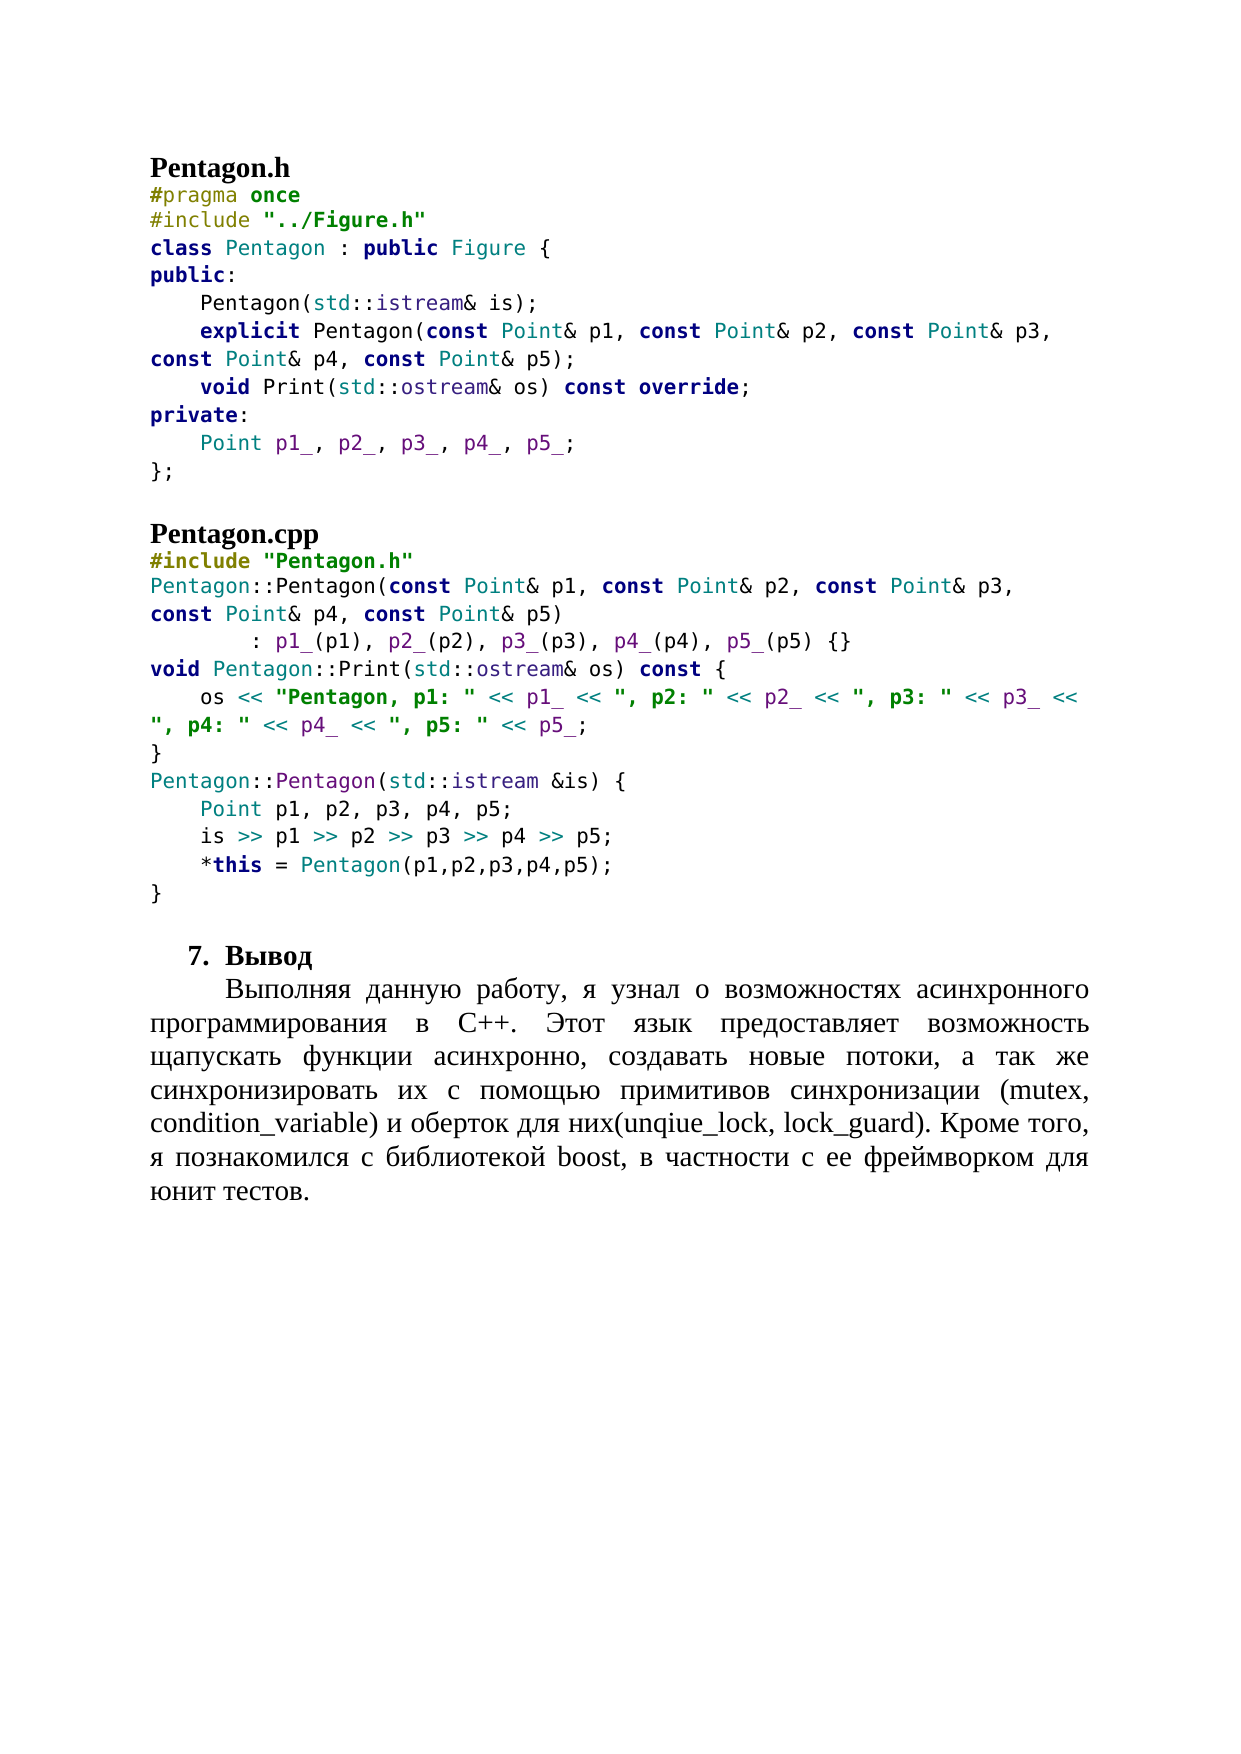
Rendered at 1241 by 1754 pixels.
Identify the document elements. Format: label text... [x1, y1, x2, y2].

text Pentagon(std::istream& is); [150, 291, 1090, 316]
text *this = Pentagon(p1,p2,p3,p4,p5); [150, 853, 1090, 877]
text os << "Pentagon, p1: " << p1_ << ", p2: " << p2_ << ", p3: " << p3_ << ", p4: " << p4_ << ", p5: " << p5_; [150, 685, 1090, 737]
text is >> p1 >> p2 >> p3 >> p4 >> p5; [150, 824, 1090, 849]
text Pentagon::Pentagon(std::istream &is) { [150, 769, 1090, 793]
text void Pentagon::Print(std::ostream& os) const { [150, 657, 1090, 682]
text #include "../Figure.h" [150, 208, 1090, 232]
text Pentagon::Pentagon(const Point& p1, const Point& p2, const Point& p3, const Point& p4, const Point& p5) [150, 574, 1090, 626]
text Pentagon.h [150, 150, 1090, 183]
text public: [150, 263, 1090, 288]
text Pentagon.cpp [150, 516, 1090, 549]
text explicit Pentagon(const Point& p1, const Point& p2, const Point& p3, const Point& p4, const Point& p5); [150, 319, 1090, 371]
text #include "Pentagon.h" [150, 549, 1090, 574]
text : p1_(p1), p2_(p2), p3_(p3), p4_(p4), p5_(p5) {} [150, 629, 1090, 654]
text class Pentagon : public Figure { [150, 236, 1090, 260]
text } [150, 741, 1090, 765]
text private: [150, 403, 1090, 427]
text Point p1_, p2_, p3_, p4_, p5_; [150, 431, 1090, 455]
list Вывод [187, 938, 1090, 971]
text #pragma once [150, 183, 1090, 208]
text }; [150, 459, 1090, 483]
text Point p1, p2, p3, p4, p5; [150, 797, 1090, 821]
text void Print(std::ostream& os) const override; [150, 375, 1090, 399]
text Выполняя данную работу, я узнал о возможностях асинхронного программирования в C++. Этот язык предоставляет возможность щапускать функции асинхронно, создавать новые потоки, а так же синхронизировать их с помощью примитивов синхронизации (mutex, condition_variable) и оберток для них(unqiue_lock, lock_guard). Кроме того, я познакомился с библиотекой boost, в частности с ее фреймворком для юнит тестов. [150, 971, 1090, 1206]
text } [150, 881, 1090, 905]
